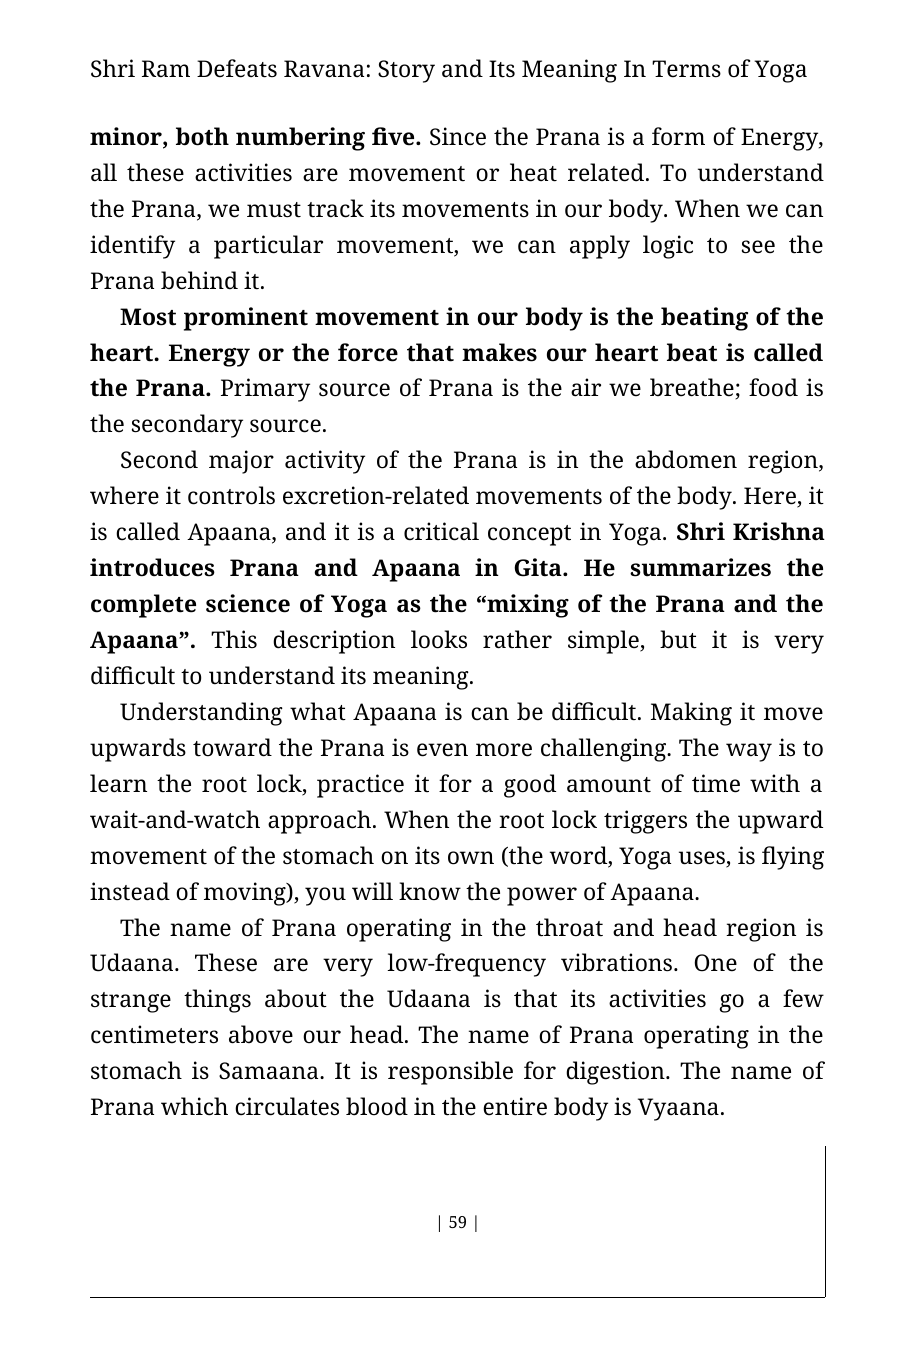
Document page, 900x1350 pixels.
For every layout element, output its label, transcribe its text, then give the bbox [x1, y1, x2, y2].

text Understanding what Apaana is can be difficult. Making it move upwards toward the Prana is even more challenging. The way is to learn the root lock, practice it for a good amount of time with a wait-and-watch approach. When the root lock triggers the upward movement of the stomach on its own (the word, Yoga uses, is flying instead of moving), you will know the power of Apaana. [90, 696, 825, 907]
text The name of Prana operating in the throat and head region is Udaana. These are very low-frequency vibrations. One of the strange things about the Udaana is that its activities go a few centimeters above our head. The name of Prana operating in the stomach is Samaana. It is responsible for digestion. The name of Prana which circulates blood in the entire body is Vyaana. [90, 911, 825, 1122]
text minor, both numbering five. Since the Prana is a form of Energy, all these activities are movement or heat related. To understand the Prana, we must track its movements in our body. When we can identify a particular movement, we can apply logic to see the Prana behind it. [90, 121, 825, 296]
text Second major activity of the Prana is in the abdomen region, where it controls excretion-related movements of the body. Here, it is called Apaana, and it is a critical concept in Yoga. Shri Krishna introduces Prana and Apaana in Gita. He summarizes the complete science of Yoga as the “mixing of the Prana and the Apaana”. This description looks rather simple, but it is very difficult to understand its meaning. [90, 444, 825, 691]
text Most prominent movement in our body is the beating of the heart. Energy or the force that makes our heart beat is called the Prana. Primary source of Prana is the air we breathe; food is the secondary source. [90, 301, 825, 439]
